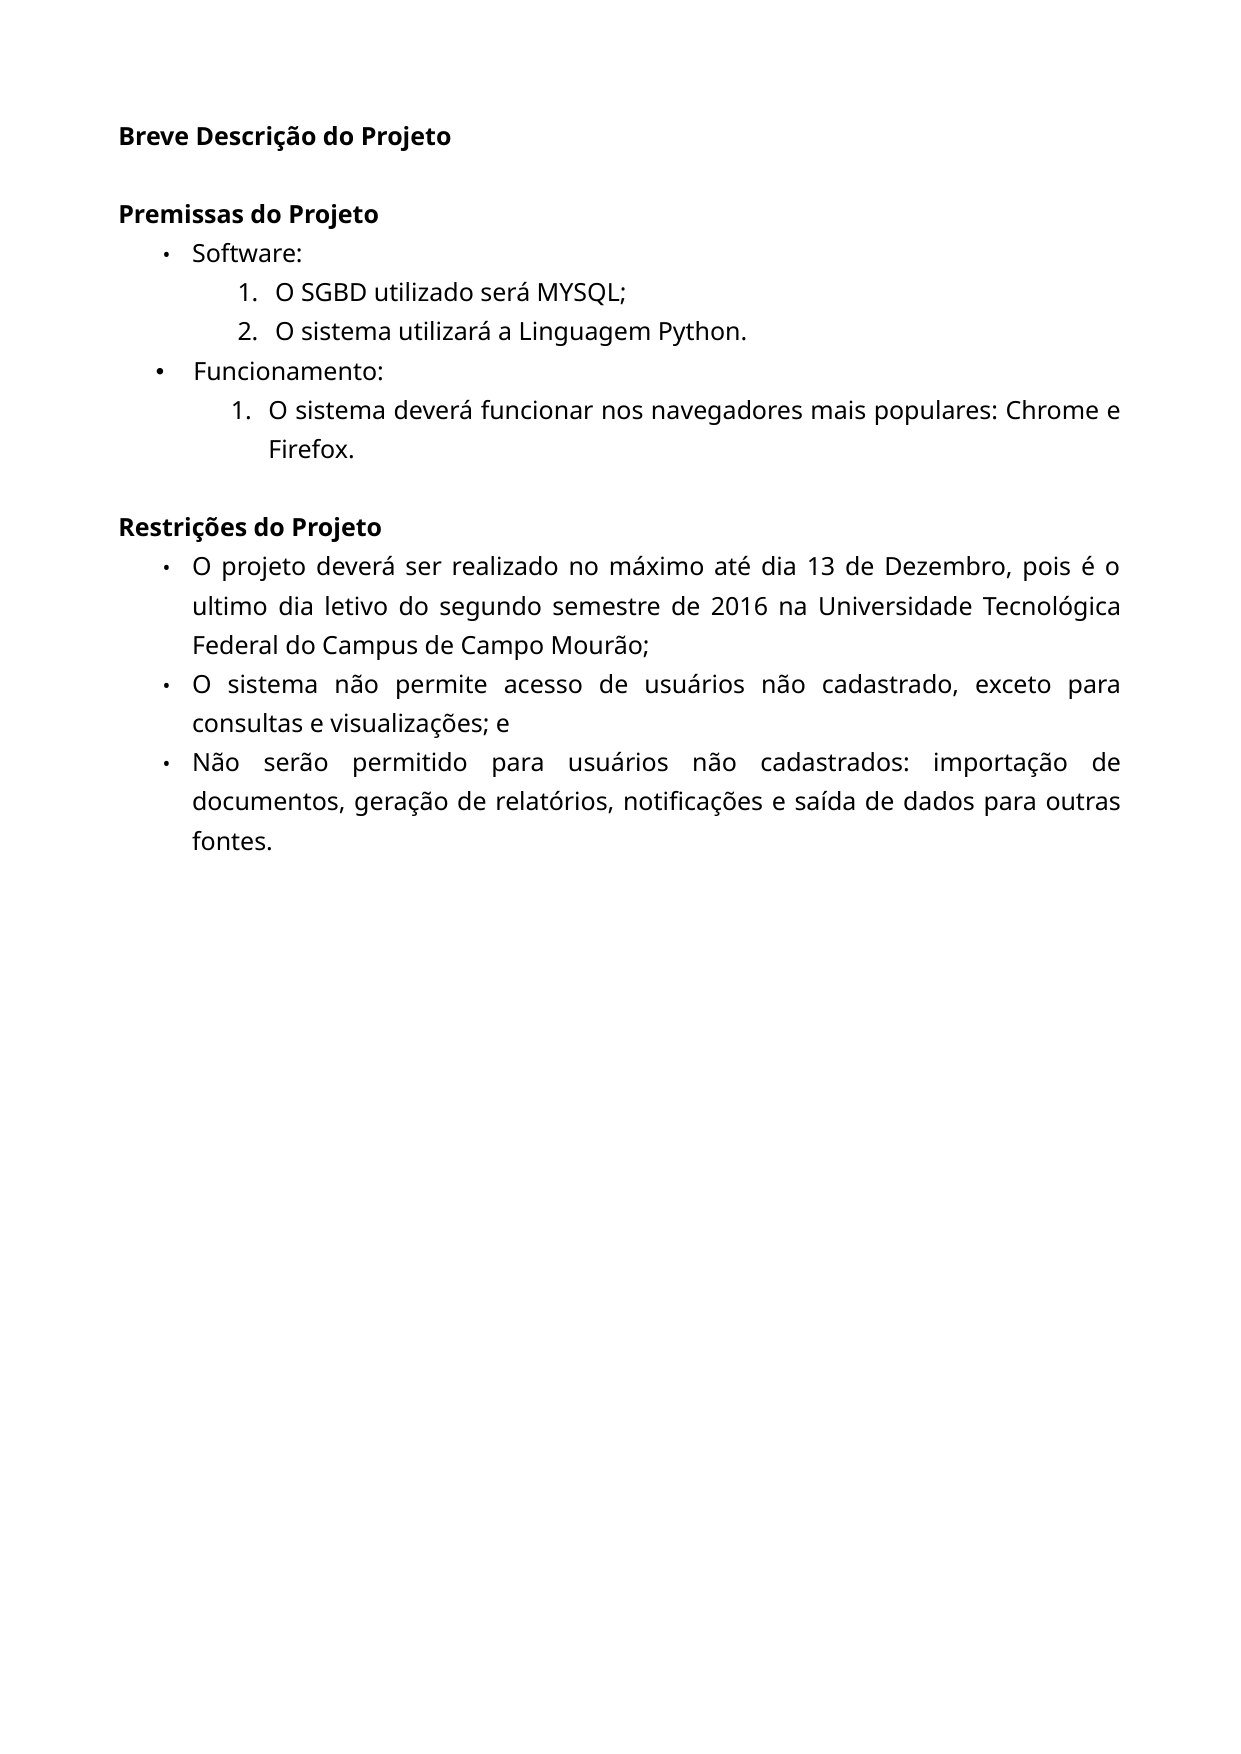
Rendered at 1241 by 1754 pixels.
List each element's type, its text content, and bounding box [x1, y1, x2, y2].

subtitle Premissas do Projeto [118, 196, 1122, 231]
list Funcionamento: [156, 353, 1122, 387]
list O sistema utilizará a Linguagem Python. [237, 314, 1122, 348]
subtitle Restrições do Projeto [118, 510, 1122, 544]
list Software: [162, 236, 1122, 270]
list Não serão permitido para usuários não cadastrados: importação de documentos, geração de relatórios, notificações e saída de dados para outras fontes. [162, 745, 1122, 857]
list O projeto deverá ser realizado no máximo até dia 13 de Dezembro, pois é o ultimo dia letivo do segundo semestre de 2016 na Universidade Tecnológica Federal do Campus de Campo Mourão; [162, 549, 1122, 661]
subtitle Breve Descrição do Projeto [118, 118, 1122, 152]
list O SGBD utilizado será MYSQL; [237, 275, 1122, 309]
list O sistema não permite acesso de usuários não cadastrado, exceto para consultas e visualizações; e [162, 666, 1122, 740]
list O sistema deverá funcionar nos navegadores mais populares: Chrome e Firefox. [231, 392, 1122, 466]
